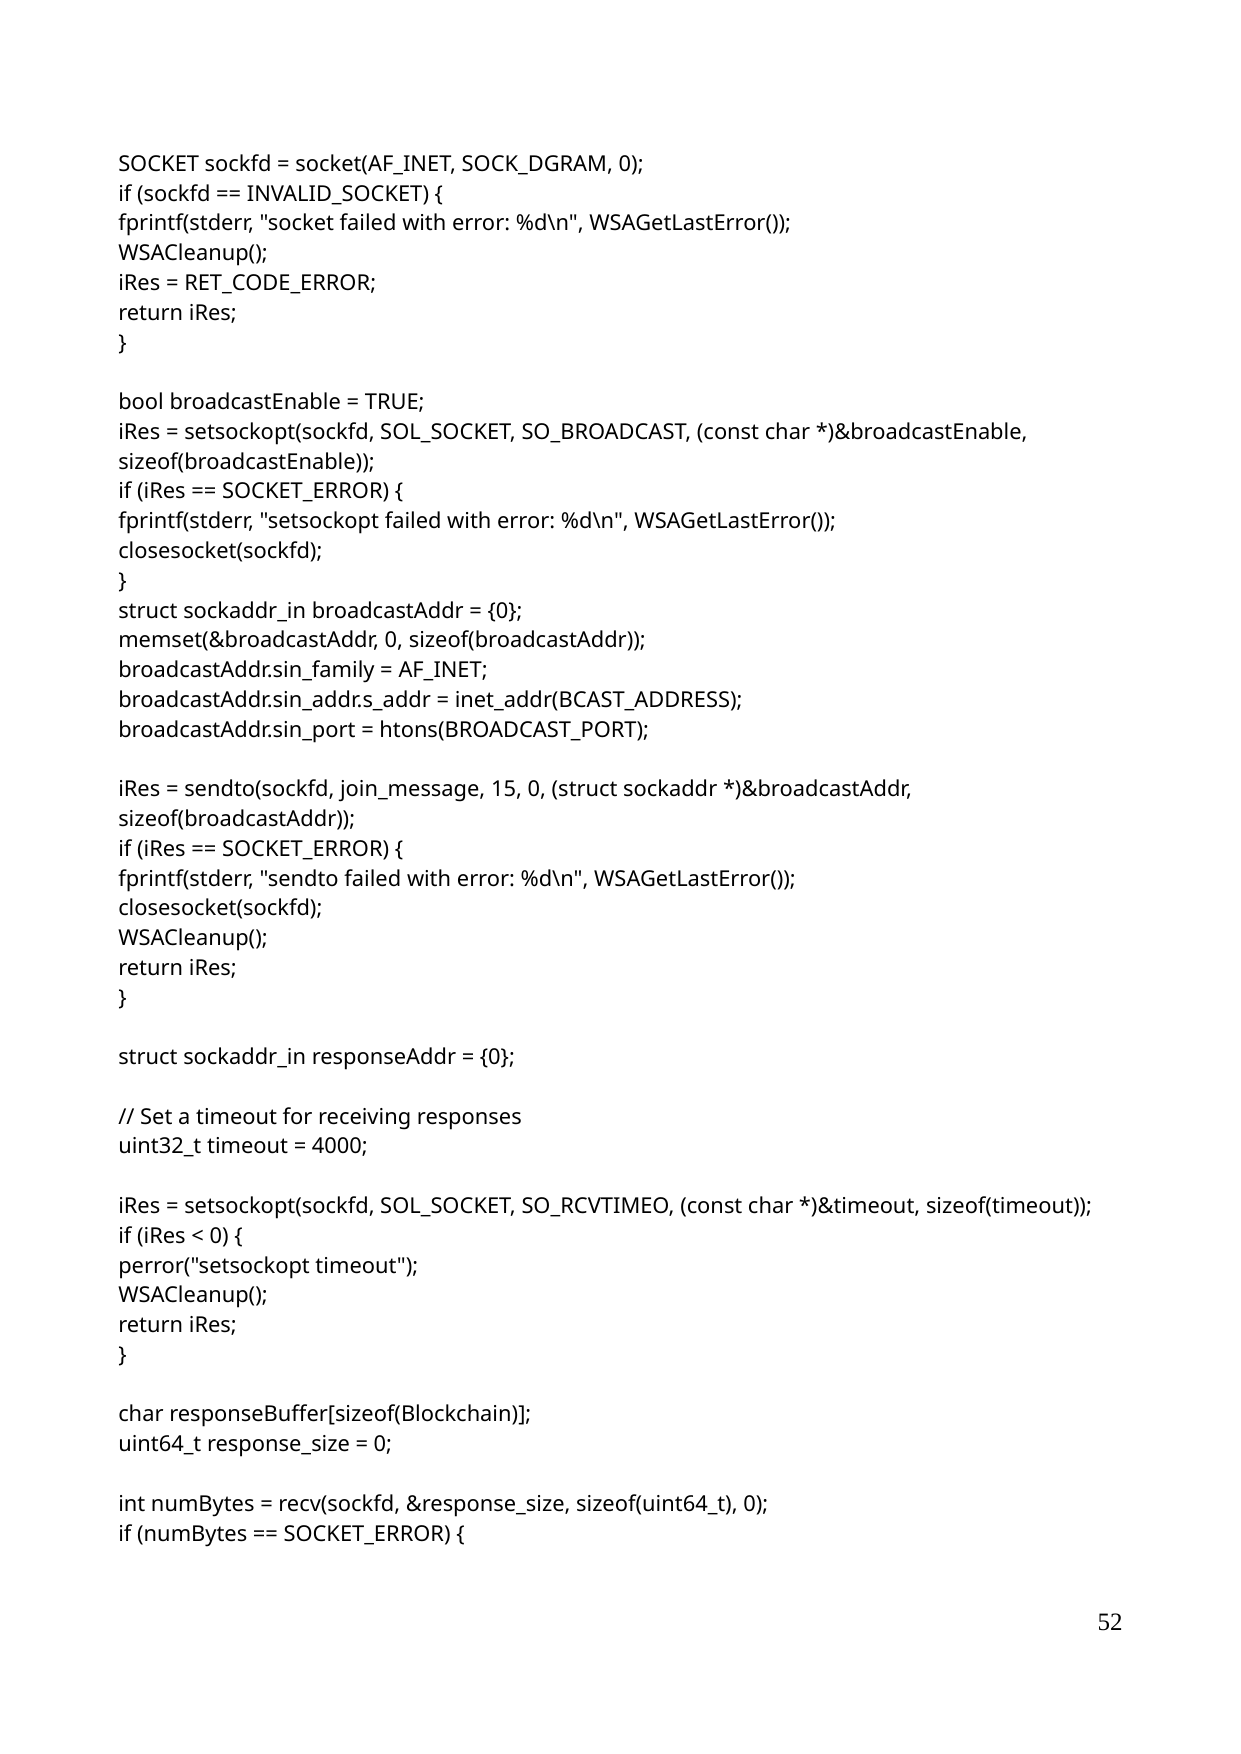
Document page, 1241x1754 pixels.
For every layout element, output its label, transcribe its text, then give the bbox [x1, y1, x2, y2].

text int numBytes = recv(sockfd, &response_size, sizeof(uint64_t), 0); [118, 1488, 1122, 1517]
text if (iRes < 0) { [118, 1220, 1122, 1249]
text broadcastAddr.sin_family = AF_INET; [118, 654, 1122, 684]
text if (sockfd == INVALID_SOCKET) { [118, 178, 1122, 207]
text fprintf(stderr, "socket failed with error: %d\n", WSAGetLastError()); [118, 207, 1122, 237]
text iRes = setsockopt(sockfd, SOL_SOCKET, SO_RCVTIMEO, (const char *)&timeout, sizeof(timeout)); [118, 1190, 1122, 1220]
text return iRes; [118, 297, 1122, 327]
text bool broadcastEnable = TRUE; [118, 386, 1122, 416]
text fprintf(stderr, "setsockopt failed with error: %d\n", WSAGetLastError()); [118, 505, 1122, 535]
text struct sockaddr_in responseAddr = {0}; [118, 1041, 1122, 1071]
text } [118, 327, 1122, 356]
text return iRes; [118, 1309, 1122, 1339]
text WSACleanup(); [118, 237, 1122, 267]
text iRes = sendto(sockfd, join_message, 15, 0, (struct sockaddr *)&broadcastAddr, sizeof(broadcastAddr)); [118, 773, 1122, 833]
text broadcastAddr.sin_addr.s_addr = inet_addr(BCAST_ADDRESS); [118, 684, 1122, 714]
text uint64_t response_size = 0; [118, 1428, 1122, 1458]
text WSACleanup(); [118, 1279, 1122, 1309]
text if (iRes == SOCKET_ERROR) { [118, 475, 1122, 505]
text perror("setsockopt timeout"); [118, 1249, 1122, 1279]
text uint32_t timeout = 4000; [118, 1131, 1122, 1160]
text } [118, 1339, 1122, 1369]
text struct sockaddr_in broadcastAddr = {0}; [118, 594, 1122, 624]
text iRes = RET_CODE_ERROR; [118, 267, 1122, 297]
text } [118, 565, 1122, 594]
text closesocket(sockfd); [118, 535, 1122, 565]
text } [118, 982, 1122, 1012]
text fprintf(stderr, "sendto failed with error: %d\n", WSAGetLastError()); [118, 863, 1122, 892]
text SOCKET sockfd = socket(AF_INET, SOCK_DGRAM, 0); [118, 148, 1122, 178]
text if (numBytes == SOCKET_ERROR) { [118, 1517, 1122, 1547]
text memset(&broadcastAddr, 0, sizeof(broadcastAddr)); [118, 624, 1122, 654]
text closesocket(sockfd); [118, 892, 1122, 922]
text char responseBuffer[sizeof(Blockchain)]; [118, 1398, 1122, 1428]
text broadcastAddr.sin_port = htons(BROADCAST_PORT); [118, 714, 1122, 743]
text iRes = setsockopt(sockfd, SOL_SOCKET, SO_BROADCAST, (const char *)&broadcastEnable, sizeof(broadcastEnable)); [118, 416, 1122, 475]
text // Set a timeout for receiving responses [118, 1101, 1122, 1131]
text if (iRes == SOCKET_ERROR) { [118, 833, 1122, 863]
text WSACleanup(); [118, 922, 1122, 952]
text return iRes; [118, 952, 1122, 982]
